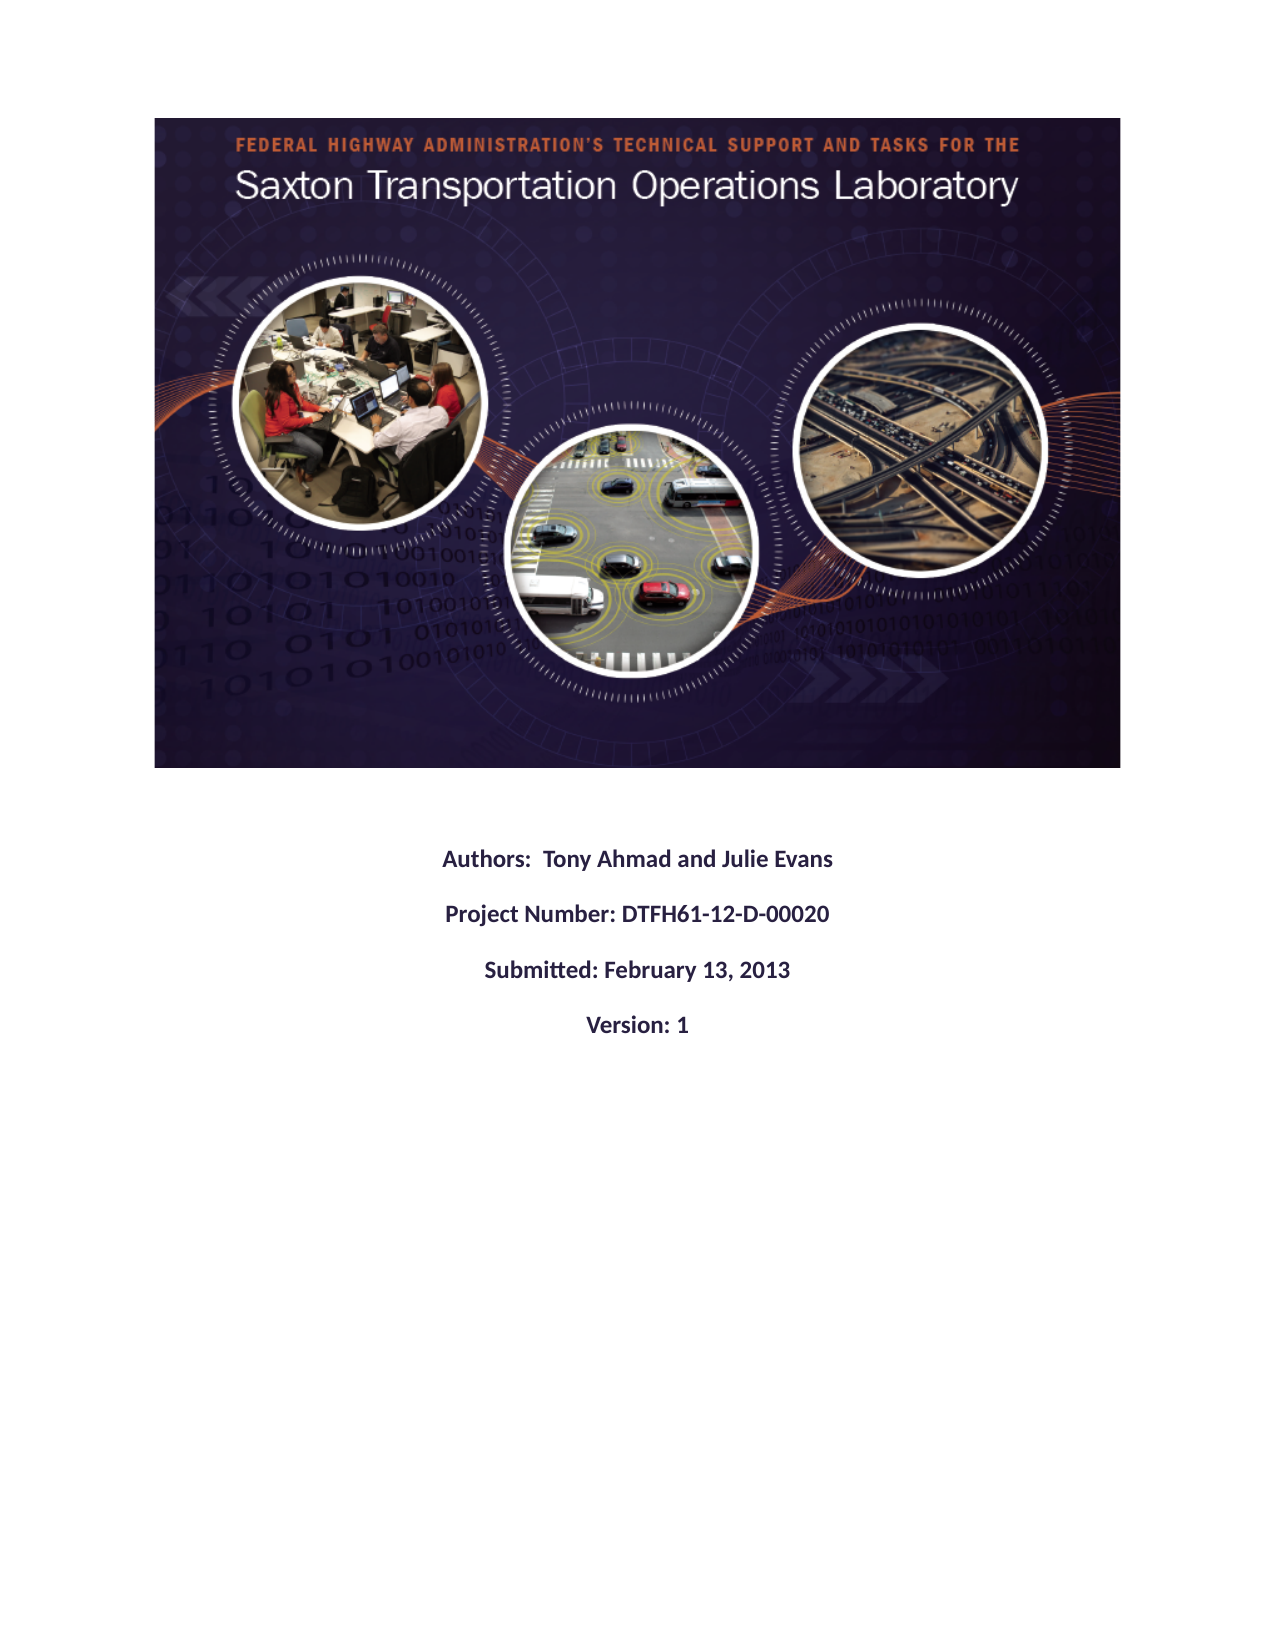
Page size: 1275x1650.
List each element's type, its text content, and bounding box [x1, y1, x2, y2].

text Project Number: DTFH61-12-D-00020 [118, 898, 1157, 929]
text Authors: Tony Ahmad and Julie Evans [118, 843, 1157, 873]
text Submitted: February 13, 2013 [118, 954, 1157, 984]
text Version: 1 [118, 1009, 1157, 1040]
